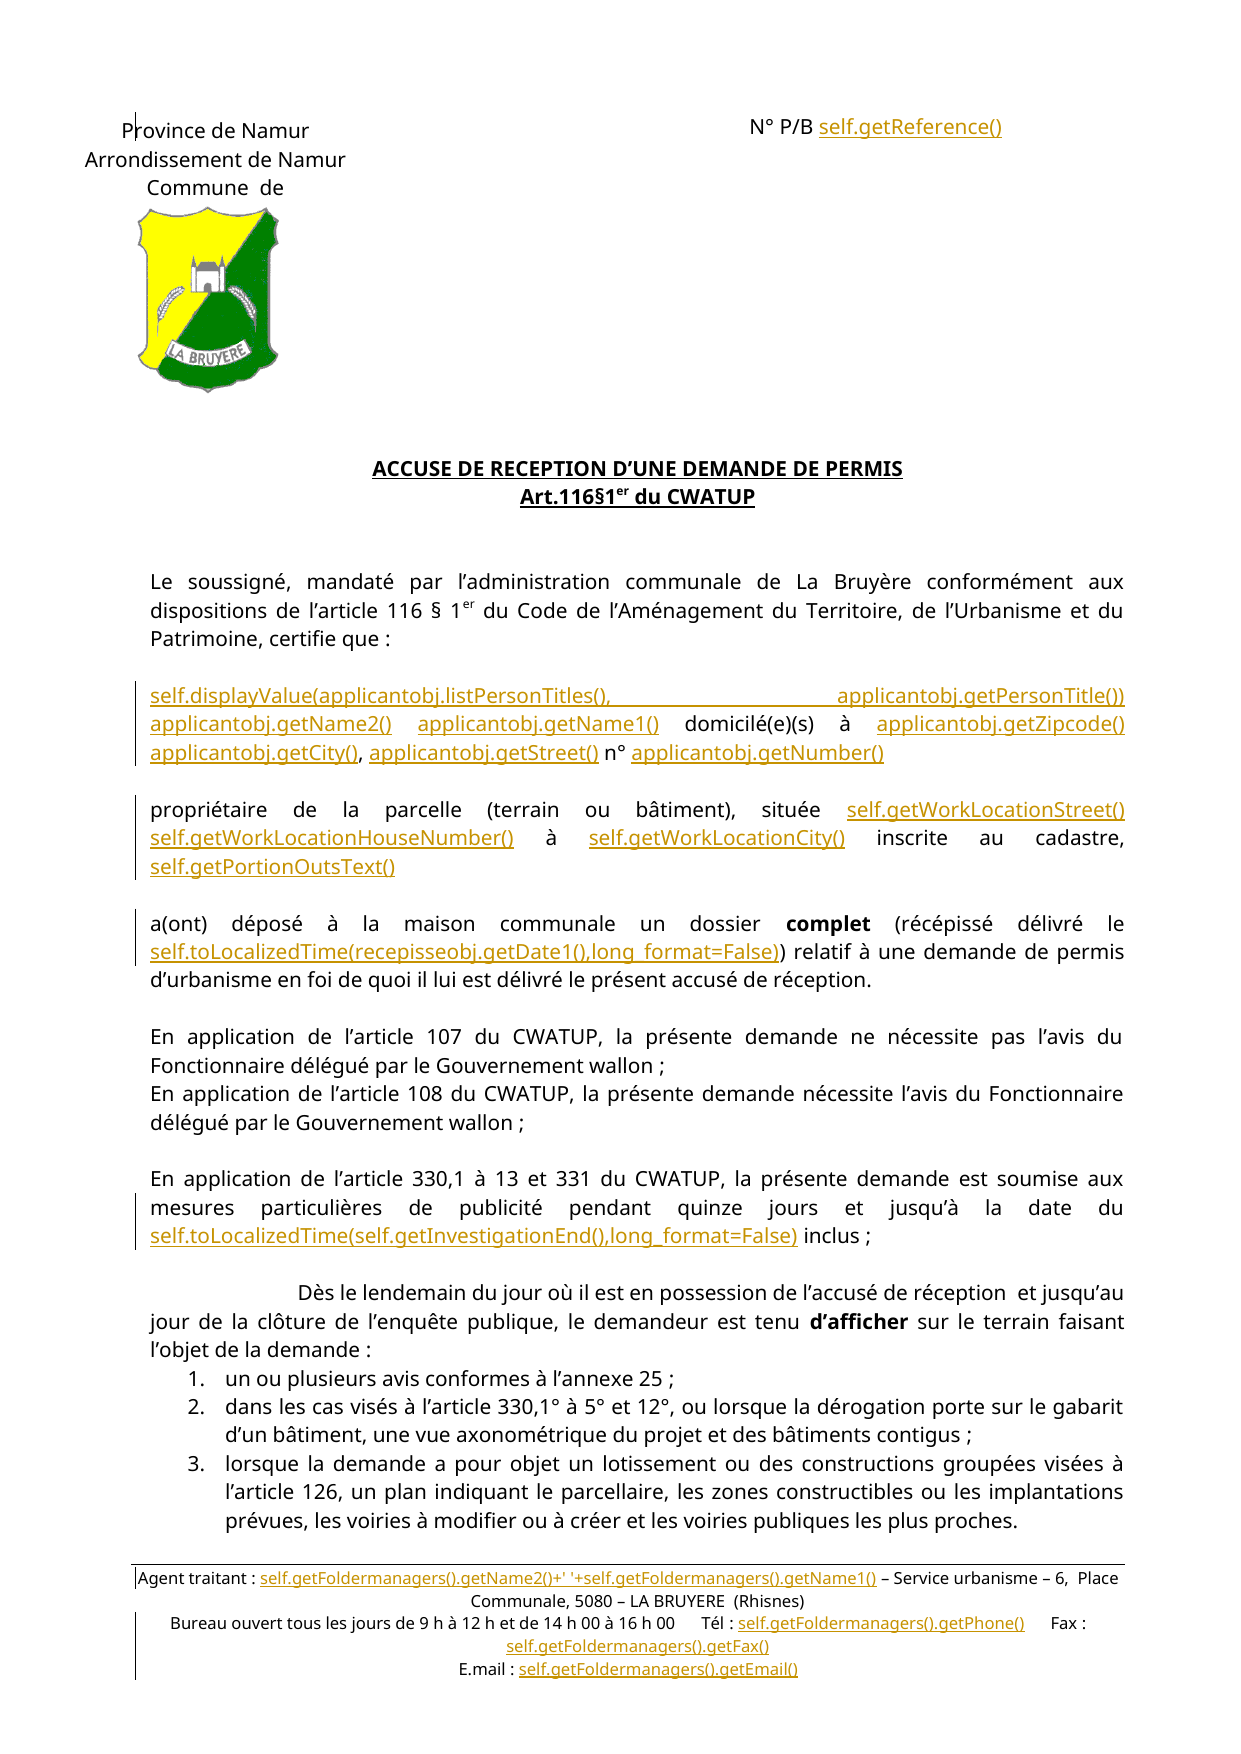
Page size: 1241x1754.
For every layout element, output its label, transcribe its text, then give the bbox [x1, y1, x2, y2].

text Art.116§1er du CWATUP [150, 482, 1125, 511]
list dans les cas visés à l’article 330,1° à 5° et 12°, ou lorsque la dérogation porte sur le gabarit d’un bâtiment, une vue axonométrique du projet et des bâtiments contigus ; [187, 1392, 1125, 1449]
picture [131, 200, 284, 399]
text a(ont) déposé à la maison communale un dossier complet (récépissé délivré le self.toLocalizedTime(recepisseobj.getDate1(),long_format=False)) relatif à une demande de permis d’urbanisme en foi de quoi il lui est délivré le présent accusé de réception. [150, 909, 1125, 994]
text N° P/B self.getReference() [581, 112, 1125, 141]
list un ou plusieurs avis conformes à l’annexe 25 ; [187, 1364, 1125, 1392]
text applicantobj.getName2() applicantobj.getName1() domicilé(e)(s) à applicantobj.getZipcode() applicantobj.getCity(), applicantobj.getStreet() n° applicantobj.getNumber() [150, 707, 1125, 766]
text self.displayValue(applicantobj.listPersonTitles(), applicantobj.getPersonTitle()) [150, 681, 1125, 705]
text En application de l’article 107 du CWATUP, la présente demande ne nécessite pas l’avis du Fonctionnaire délégué par le Gouvernement wallon ; [150, 1022, 1125, 1079]
text En application de l’article 108 du CWATUP, la présente demande nécessite l’avis du Fonctionnaire délégué par le Gouvernement wallon ; [150, 1079, 1125, 1136]
text ACCUSE DE RECEPTION D’UNE DEMANDE DE PERMIS [150, 454, 1125, 482]
text Dès le lendemain du jour où il est en possession de l’accusé de réception et jusqu’au jour de la clôture de l’enquête publique, le demandeur est tenu d’afficher sur le terrain faisant l’objet de la demande : [150, 1278, 1125, 1364]
text En application de l’article 330,1 à 13 et 331 du CWATUP, la présente demande est soumise aux mesures particulières de publicité pendant quinze jours et jusqu’à la date du self.toLocalizedTime(self.getInvestigationEnd(),long_format=False) inclus ; [150, 1164, 1125, 1250]
text Le soussigné, mandaté par l’administration communale de La Bruyère conformément aux dispositions de l’article 116 § 1er du Code de l’Aménagement du Territoire, de l’Urbanisme et du Patrimoine, certifie que : [150, 567, 1125, 653]
list lorsque la demande a pour objet un lotissement ou des constructions groupées visées à l’article 126, un plan indiquant le parcellaire, les zones constructibles ou les implantations prévues, les voiries à modifier ou à créer et les voiries publiques les plus proches. [187, 1449, 1125, 1534]
text propriétaire de la parcelle (terrain ou bâtiment), située self.getWorkLocationStreet() self.getWorkLocationHouseNumber() à self.getWorkLocationCity() inscrite au cadastre, self.getPortionOutsText() [150, 795, 1125, 880]
